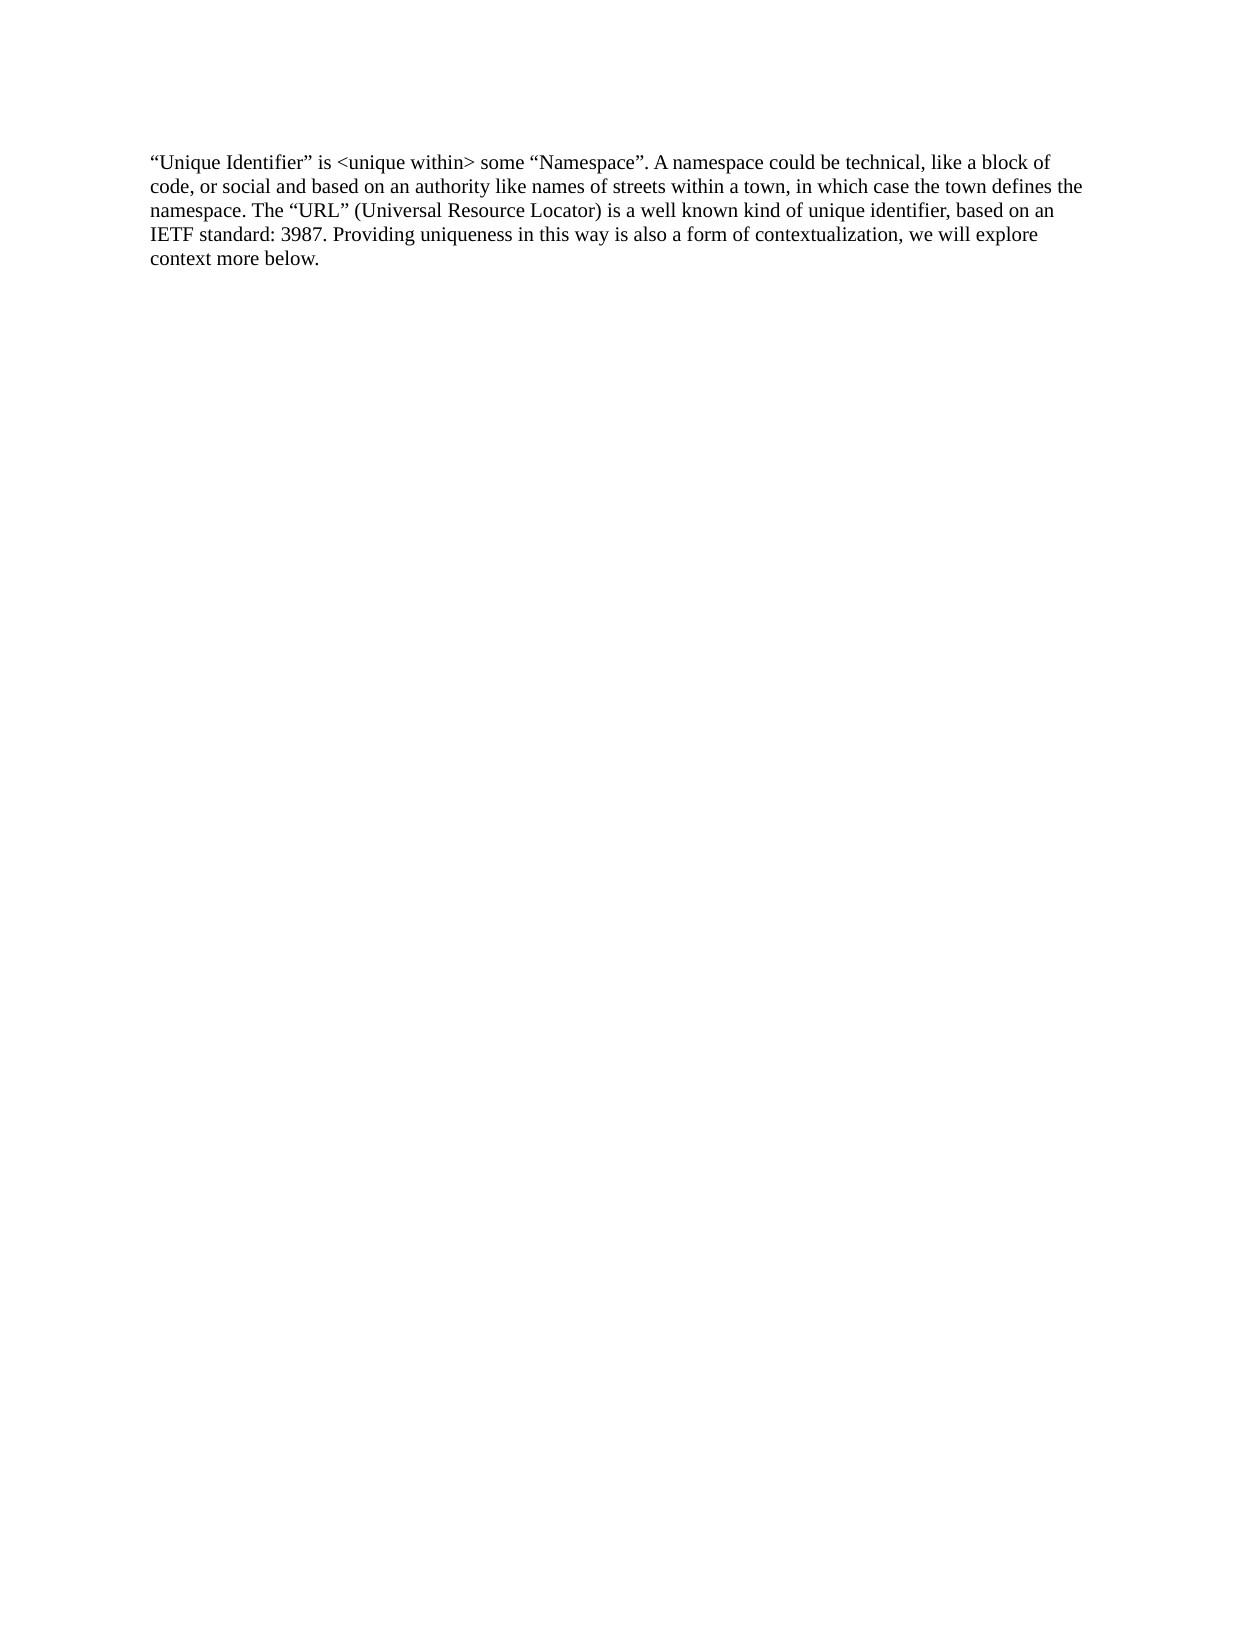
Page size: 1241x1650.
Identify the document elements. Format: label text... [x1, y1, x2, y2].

text “Unique Identifier” is <unique within> some “Namespace”. A namespace could be technical, like a block of code, or social and based on an authority like names of streets within a town, in which case the town defines the namespace. The “URL” (Universal Resource Locator) is a well known kind of unique identifier, based on an IETF standard: 3987. Providing uniqueness in this way is also a form of contextualization, we will explore context more below. [150, 150, 1090, 270]
